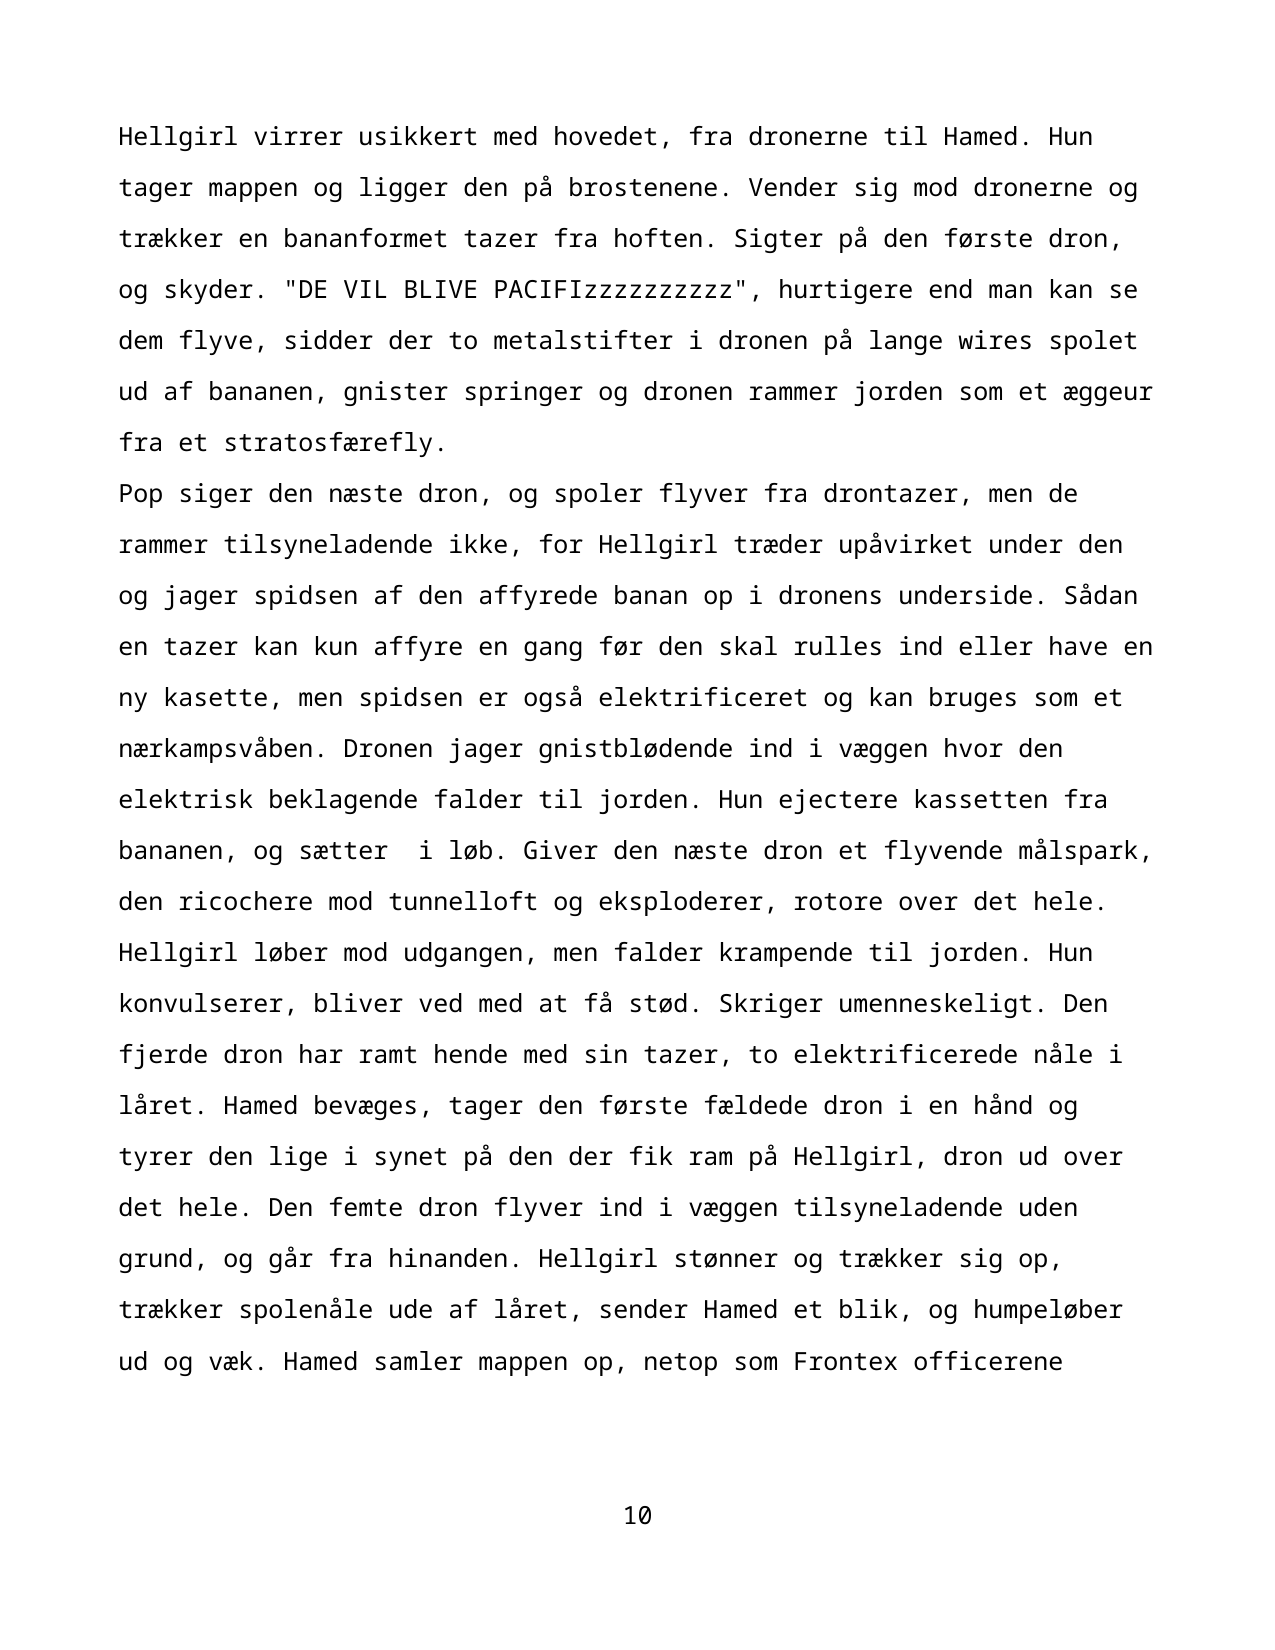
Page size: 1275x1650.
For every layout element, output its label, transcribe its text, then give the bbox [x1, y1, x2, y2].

text Hellgirl virrer usikkert med hovedet, fra dronerne til Hamed. Hun tager mappen og ligger den på brostenene. Vender sig mod dronerne og trækker en bananformet tazer fra hoften. Sigter på den første dron, og skyder. "DE VIL BLIVE PACIFIzzzzzzzzzz", hurtigere end man kan se dem flyve, sidder der to metalstifter i dronen på lange wires spolet ud af bananen, gnister springer og dronen rammer jorden som et æggeur fra et stratosfærefly. [118, 118, 1157, 458]
text Pop siger den næste dron, og spoler flyver fra drontazer, men de rammer tilsyneladende ikke, for Hellgirl træder upåvirket under den og jager spidsen af den affyrede banan op i dronens underside. Sådan en tazer kan kun affyre en gang før den skal rulles ind eller have en ny kasette, men spidsen er også elektrificeret og kan bruges som et nærkampsvåben. Dronen jager gnistblødende ind i væggen hvor den elektrisk beklagende falder til jorden. Hun ejectere kassetten fra bananen, og sætter i løb. Giver den næste dron et flyvende målspark, den ricochere mod tunnelloft og eksploderer, rotore over det hele. Hellgirl løber mod udgangen, men falder krampende til jorden. Hun konvulserer, bliver ved med at få stød. Skriger umenneskeligt. Den fjerde dron har ramt hende med sin tazer, to elektrificerede nåle i låret. Hamed bevæges, tager den første fældede dron i en hånd og tyrer den lige i synet på den der fik ram på Hellgirl, dron ud over det hele. Den femte dron flyver ind i væggen tilsyneladende uden grund, og går fra hinanden. Hellgirl stønner og trækker sig op, trækker spolenåle ude af låret, sender Hamed et blik, og humpeløber ud og væk. Hamed samler mappen op, netop som Frontex officerene [118, 475, 1157, 1377]
